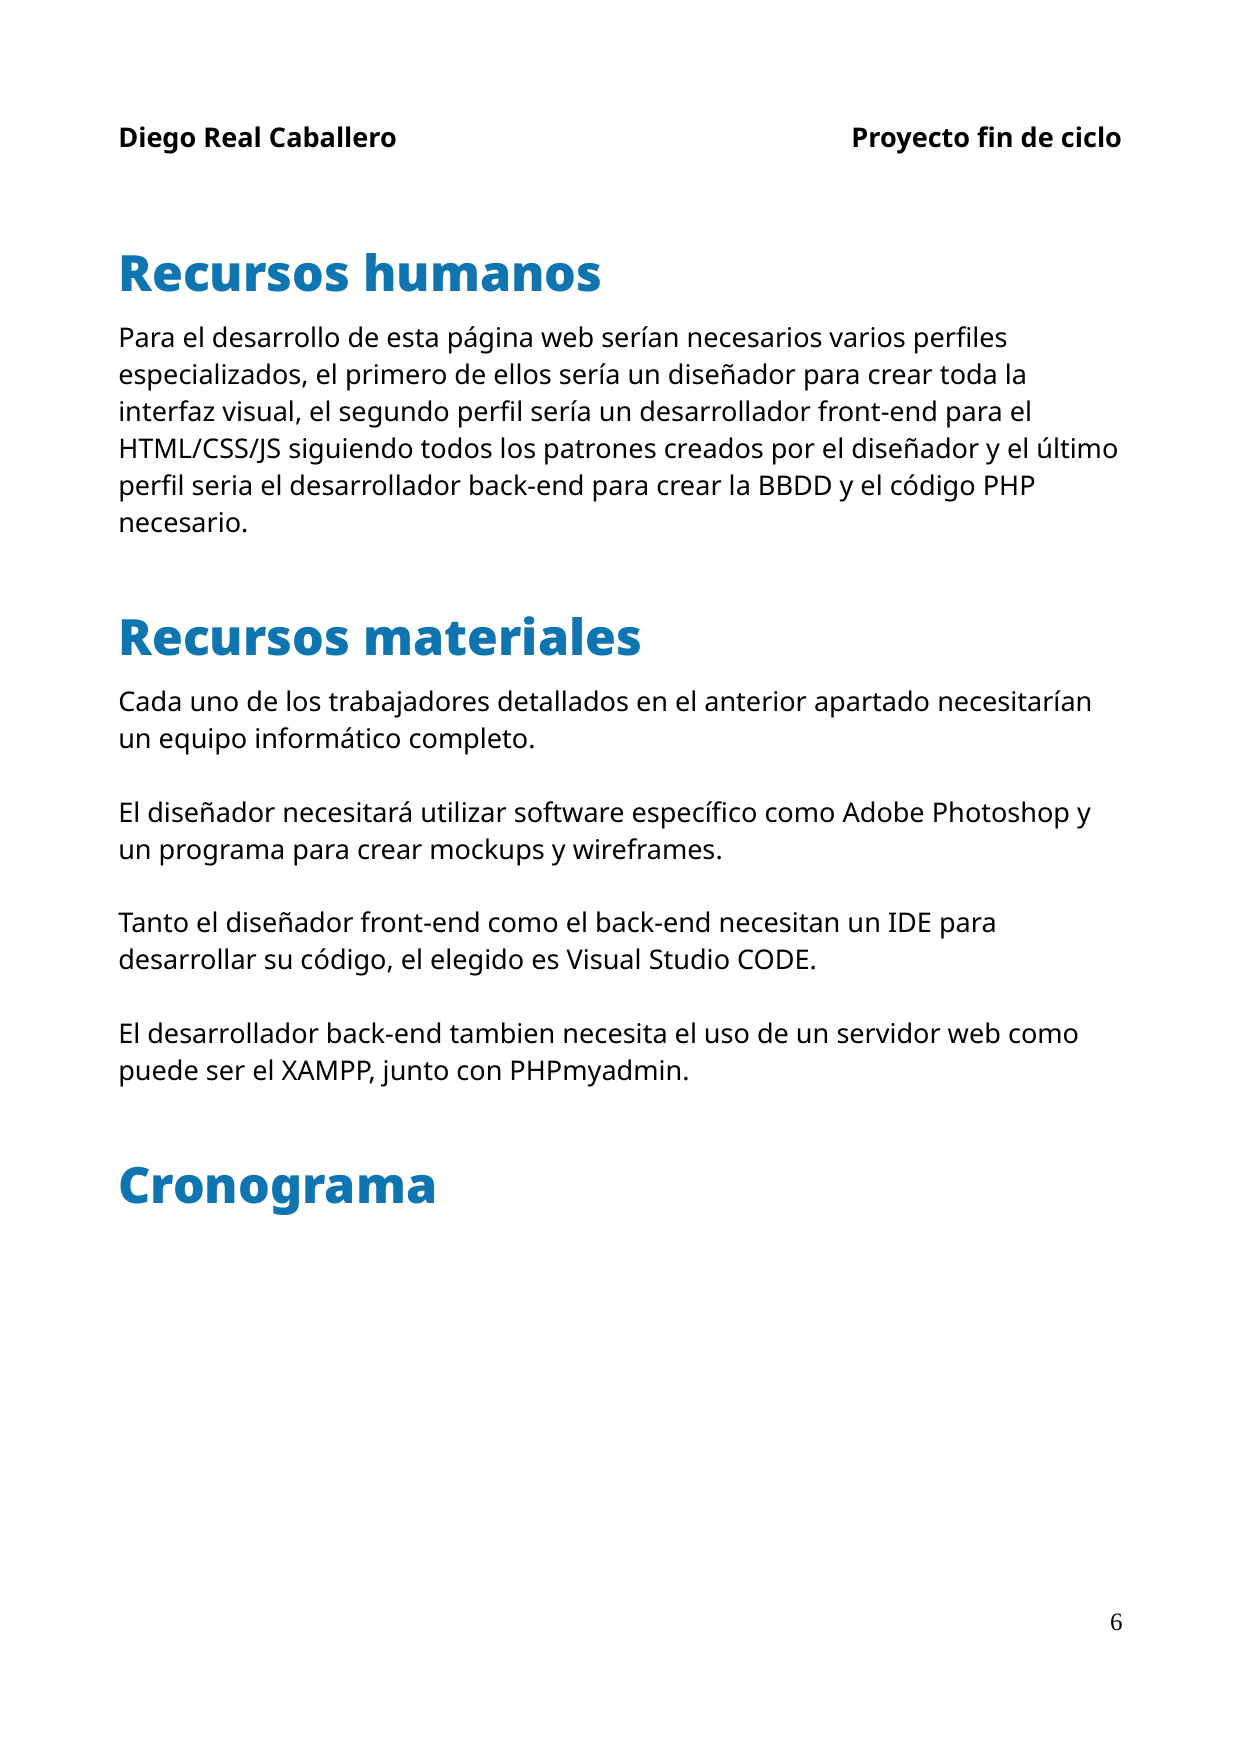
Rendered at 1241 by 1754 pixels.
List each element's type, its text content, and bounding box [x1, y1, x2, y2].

text Cada uno de los trabajadores detallados en el anterior apartado necesitarían un equipo informático completo. [118, 683, 1122, 756]
text Tanto el diseñador front-end como el back-end necesitan un IDE para desarrollar su código, el elegido es Visual Studio CODE. [118, 904, 1122, 978]
subtitle Recursos materiales [118, 602, 1122, 670]
text El diseñador necesitará utilizar software específico como Adobe Photoshop y un programa para crear mockups y wireframes. [118, 793, 1122, 867]
subtitle Recursos humanos [118, 238, 1122, 306]
subtitle Cronograma [118, 1150, 1122, 1218]
text Para el desarrollo de esta página web serían necesarios varios perfiles especializados, el primero de ellos sería un diseñador para crear toda la interfaz visual, el segundo perfil sería un desarrollador front-end para el HTML/CSS/JS siguiendo todos los patrones creados por el diseñador y el último perfil seria el desarrollador back-end para crear la BBDD y el código PHP necesario. [118, 319, 1122, 540]
text El desarrollador back-end tambien necesita el uso de un servidor web como puede ser el XAMPP, junto con PHPmyadmin. [118, 1014, 1122, 1088]
